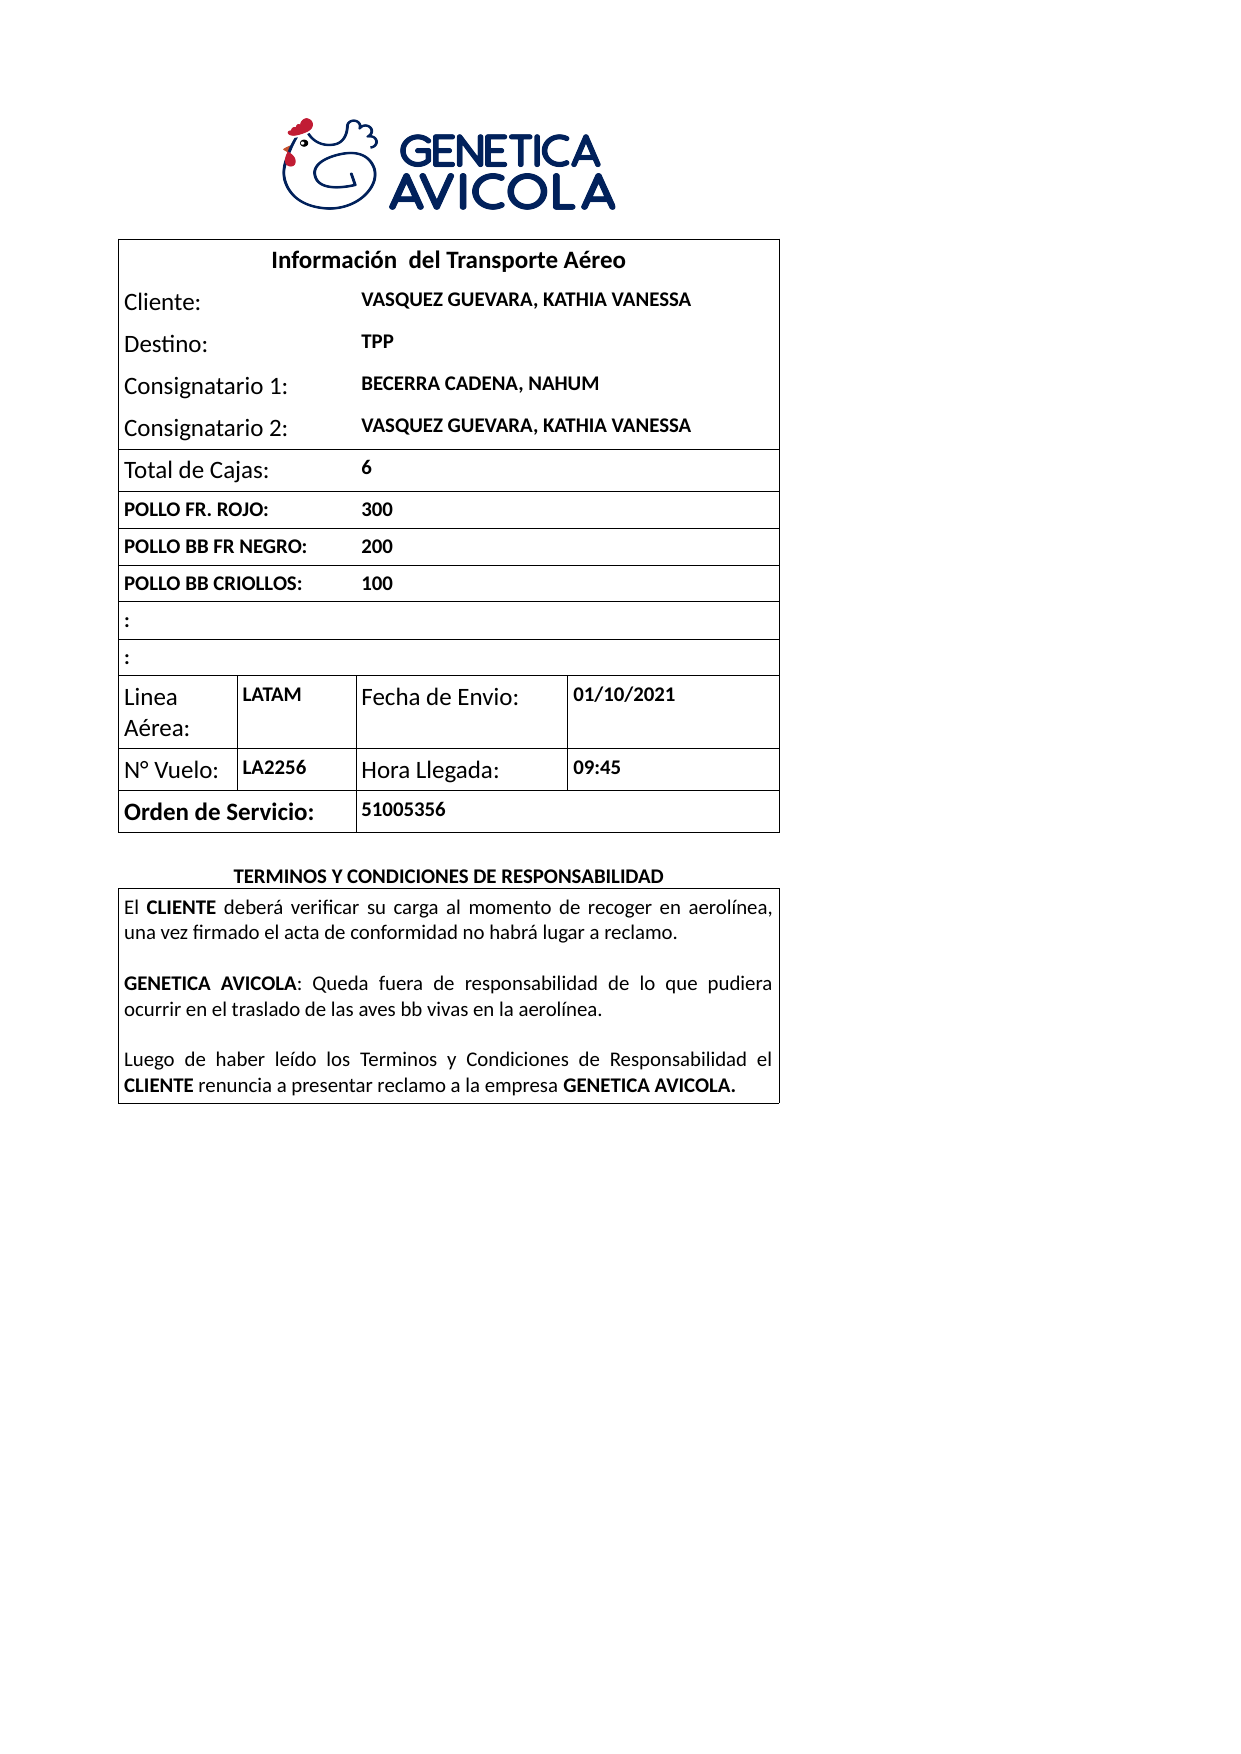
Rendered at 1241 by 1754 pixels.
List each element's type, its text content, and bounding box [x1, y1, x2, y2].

table_cell Orden de Servicio: [119, 791, 356, 832]
table_cell Consignatario 2: [119, 406, 356, 448]
table_cell Hora Llegada: [357, 749, 567, 790]
table_cell Consignatario 1: [119, 365, 356, 406]
table_cell Fecha de Envio: [357, 676, 567, 748]
table_cell TPP [356, 323, 779, 364]
table_cell [356, 602, 779, 638]
table_cell 09:45 [568, 749, 779, 790]
table_cell : [119, 640, 356, 675]
table_cell 200 [356, 529, 779, 564]
picture [282, 118, 616, 210]
table_cell 01/10/2021 [568, 676, 779, 748]
table_cell Total de Cajas: [119, 450, 356, 491]
table_cell POLLO FR. ROJO: [119, 492, 356, 527]
table_cell Linea Aérea: [119, 676, 237, 748]
table_cell 300 [356, 492, 779, 527]
table_cell 100 [356, 566, 779, 601]
table_header Información del Transporte Aéreo [119, 240, 779, 281]
table_cell POLLO BB CRIOLLOS: [119, 566, 356, 601]
table_cell Cliente: [119, 281, 356, 322]
table_cell El CLIENTE deberá verificar su carga al momento de recoger en aerolínea, una vez firmado el acta de conformidad no habrá lugar a reclamo. GENETICA AVICOLA: Queda fuera de responsabilidad de lo que pudiera ocurrir en el traslado de las aves bb vivas en la aerolínea. Luego de haber leído los Terminos y Condiciones de Responsabilidad el CLIENTE renuncia a presentar reclamo a la empresa GENETICA AVICOLA. [119, 889, 779, 1103]
table_cell TERMINOS Y CONDICIONES DE RESPONSABILIDAD [118, 833, 779, 888]
table_cell VASQUEZ GUEVARA, KATHIA VANESSA [356, 281, 779, 322]
table_cell LA2256 [238, 749, 356, 790]
table_cell 51005356 [357, 791, 779, 832]
table_cell 6 [356, 450, 779, 491]
table_cell LATAM [238, 676, 356, 748]
table_cell VASQUEZ GUEVARA, KATHIA VANESSA [356, 406, 779, 448]
table_cell Destino: [119, 323, 356, 364]
table_cell [356, 640, 779, 675]
table_cell POLLO BB FR NEGRO: [119, 529, 356, 564]
table_cell N° Vuelo: [119, 749, 237, 790]
table_cell : [119, 602, 356, 638]
table_cell BECERRA CADENA, NAHUM [356, 365, 779, 406]
